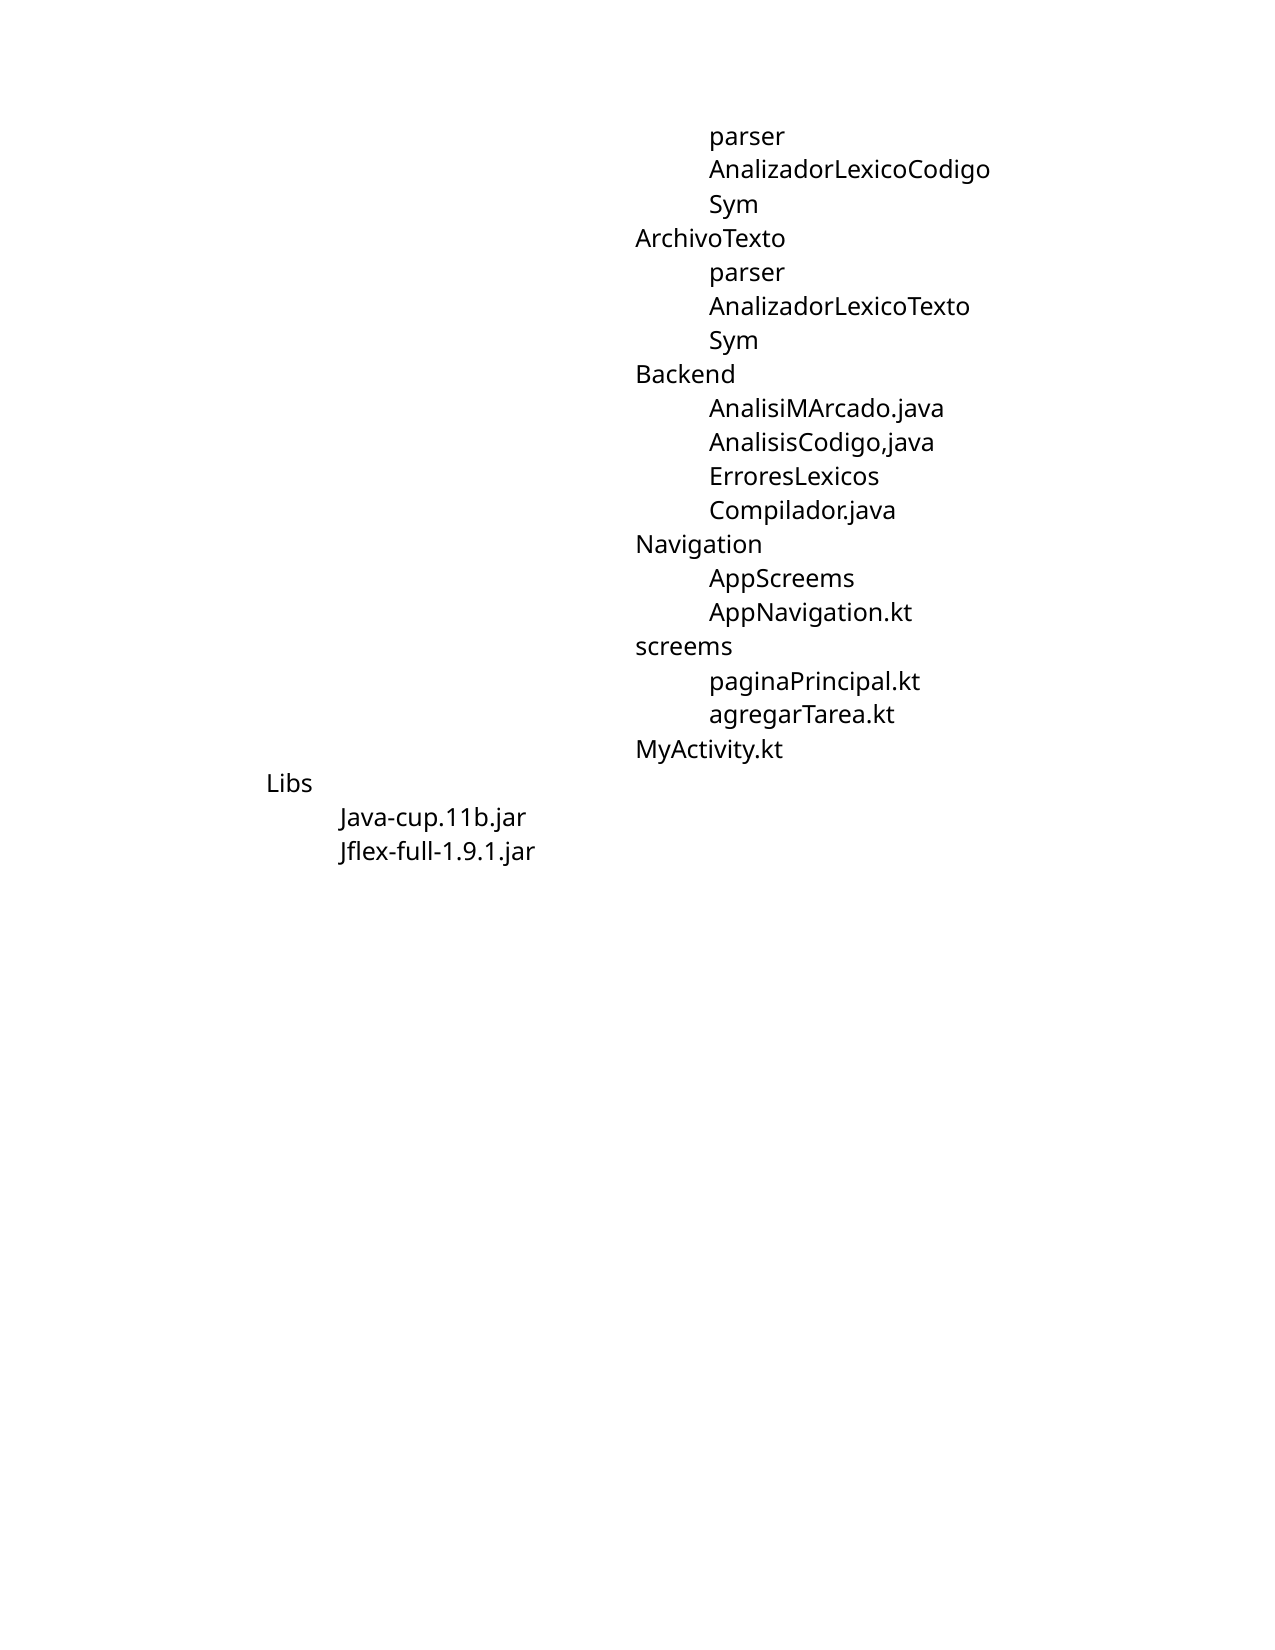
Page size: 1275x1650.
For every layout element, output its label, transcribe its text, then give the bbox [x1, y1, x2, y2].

text AnalisisCodigo,java [118, 425, 1157, 459]
text ErroresLexicos [118, 459, 1157, 493]
text paginaPrincipal.kt [118, 663, 1157, 697]
text ArchivoTexto [118, 220, 1157, 254]
text Libs [118, 765, 1157, 799]
text AnalisiMArcado.java [118, 391, 1157, 425]
text MyActivity.kt [118, 731, 1157, 765]
text AppScreems [118, 561, 1157, 595]
text parser [118, 118, 1157, 152]
text Java-cup.11b.jar [118, 799, 1157, 833]
text Sym [118, 322, 1157, 357]
text AnalizadorLexicoTexto [118, 288, 1157, 322]
text Jflex-full-1.9.1.jar [118, 833, 1157, 867]
text AppNavigation.kt [118, 595, 1157, 629]
text parser [118, 254, 1157, 288]
text screems [118, 629, 1157, 663]
text AnalizadorLexicoCodigo [118, 152, 1157, 186]
text agregarTarea.kt [118, 697, 1157, 731]
text Backend [118, 357, 1157, 391]
text Navigation [118, 527, 1157, 561]
text Sym [118, 186, 1157, 220]
text Compilador.java [118, 493, 1157, 527]
